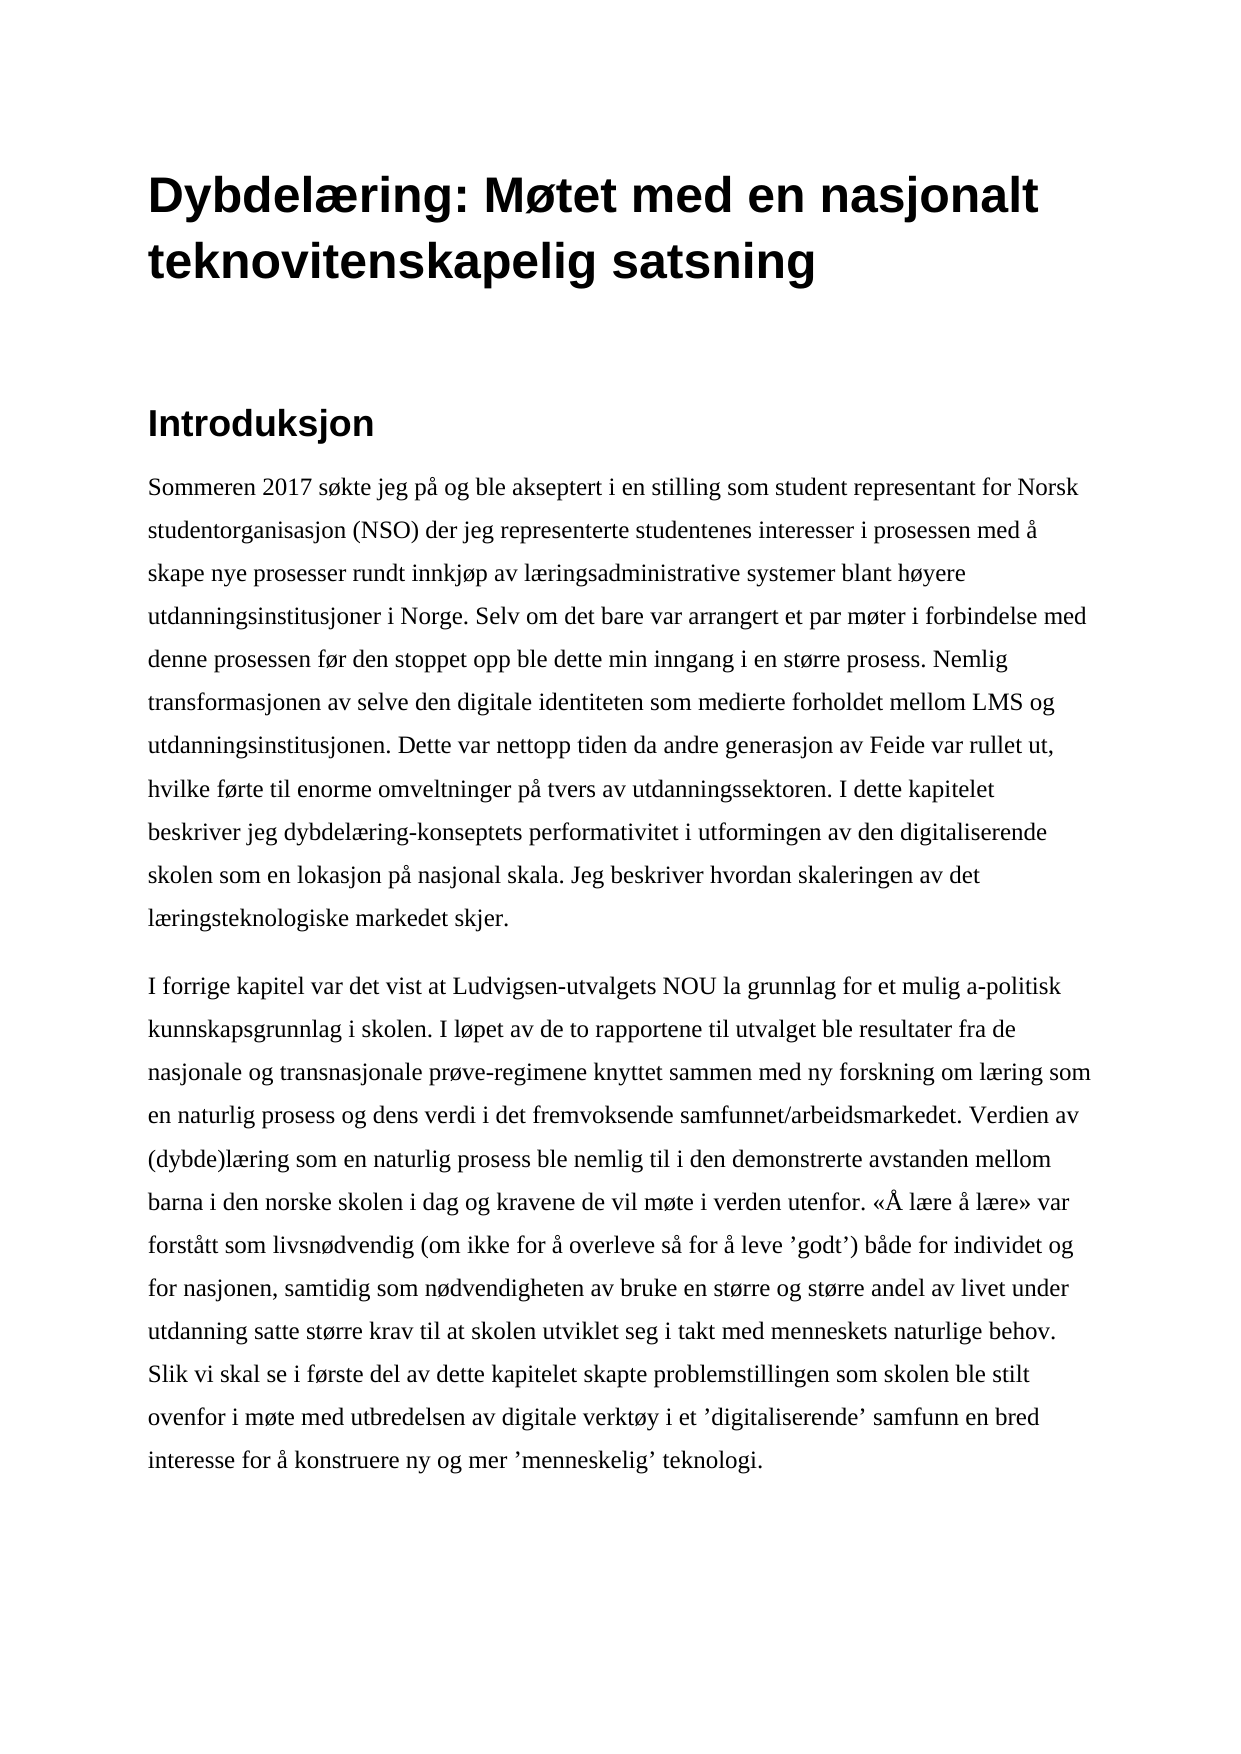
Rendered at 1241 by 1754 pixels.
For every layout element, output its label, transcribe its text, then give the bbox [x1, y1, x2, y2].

subtitle Dybdelæring: Møtet med en nasjonalt teknovitenskapelig satsning [148, 165, 1092, 289]
text Sommeren 2017 søkte jeg på og ble akseptert i en stilling som student representant for Norsk studentorganisasjon (NSO) der jeg representerte studentenes interesser i prosessen med å skape nye prosesser rundt innkjøp av læringsadministrative systemer blant høyere utdanningsinstitusjoner i Norge. Selv om det bare var arrangert et par møter i forbindelse med denne prosessen før den stoppet opp ble dette min inngang i en større prosess. Nemlig transformasjonen av selve den digitale identiteten som medierte forholdet mellom LMS og utdanningsinstitusjonen. Dette var nettopp tiden da andre generasjon av Feide var rullet ut, hvilke førte til enorme omveltninger på tvers av utdanningssektoren. I dette kapitelet beskriver jeg dybdelæring-konseptets performativitet i utformingen av den digitaliserende skolen som en lokasjon på nasjonal skala. Jeg beskriver hvordan skaleringen av det læringsteknologiske markedet skjer. [148, 472, 1092, 932]
text I forrige kapitel var det vist at Ludvigsen-utvalgets NOU la grunnlag for et mulig a-politisk kunnskapsgrunnlag i skolen. I løpet av de to rapportene til utvalget ble resultater fra de nasjonale og transnasjonale prøve-regimene knyttet sammen med ny forskning om læring som en naturlig prosess og dens verdi i det fremvoksende samfunnet/arbeidsmarkedet. Verdien av (dybde)læring som en naturlig prosess ble nemlig til i den demonstrerte avstanden mellom barna i den norske skolen i dag og kravene de vil møte i verden utenfor. «Å lære å lære» var forstått som livsnødvendig (om ikke for å overleve så for å leve ’godt’) både for individet og for nasjonen, samtidig som nødvendigheten av bruke en større og større andel av livet under utdanning satte større krav til at skolen utviklet seg i takt med menneskets naturlige behov. Slik vi skal se i første del av dette kapitelet skapte problemstillingen som skolen ble stilt ovenfor i møte med utbredelsen av digitale verktøy i et ’digitaliserende’ samfunn en bred interesse for å konstruere ny og mer ’menneskelig’ teknologi. [148, 971, 1092, 1474]
subtitle Introduksjon [148, 401, 1092, 444]
